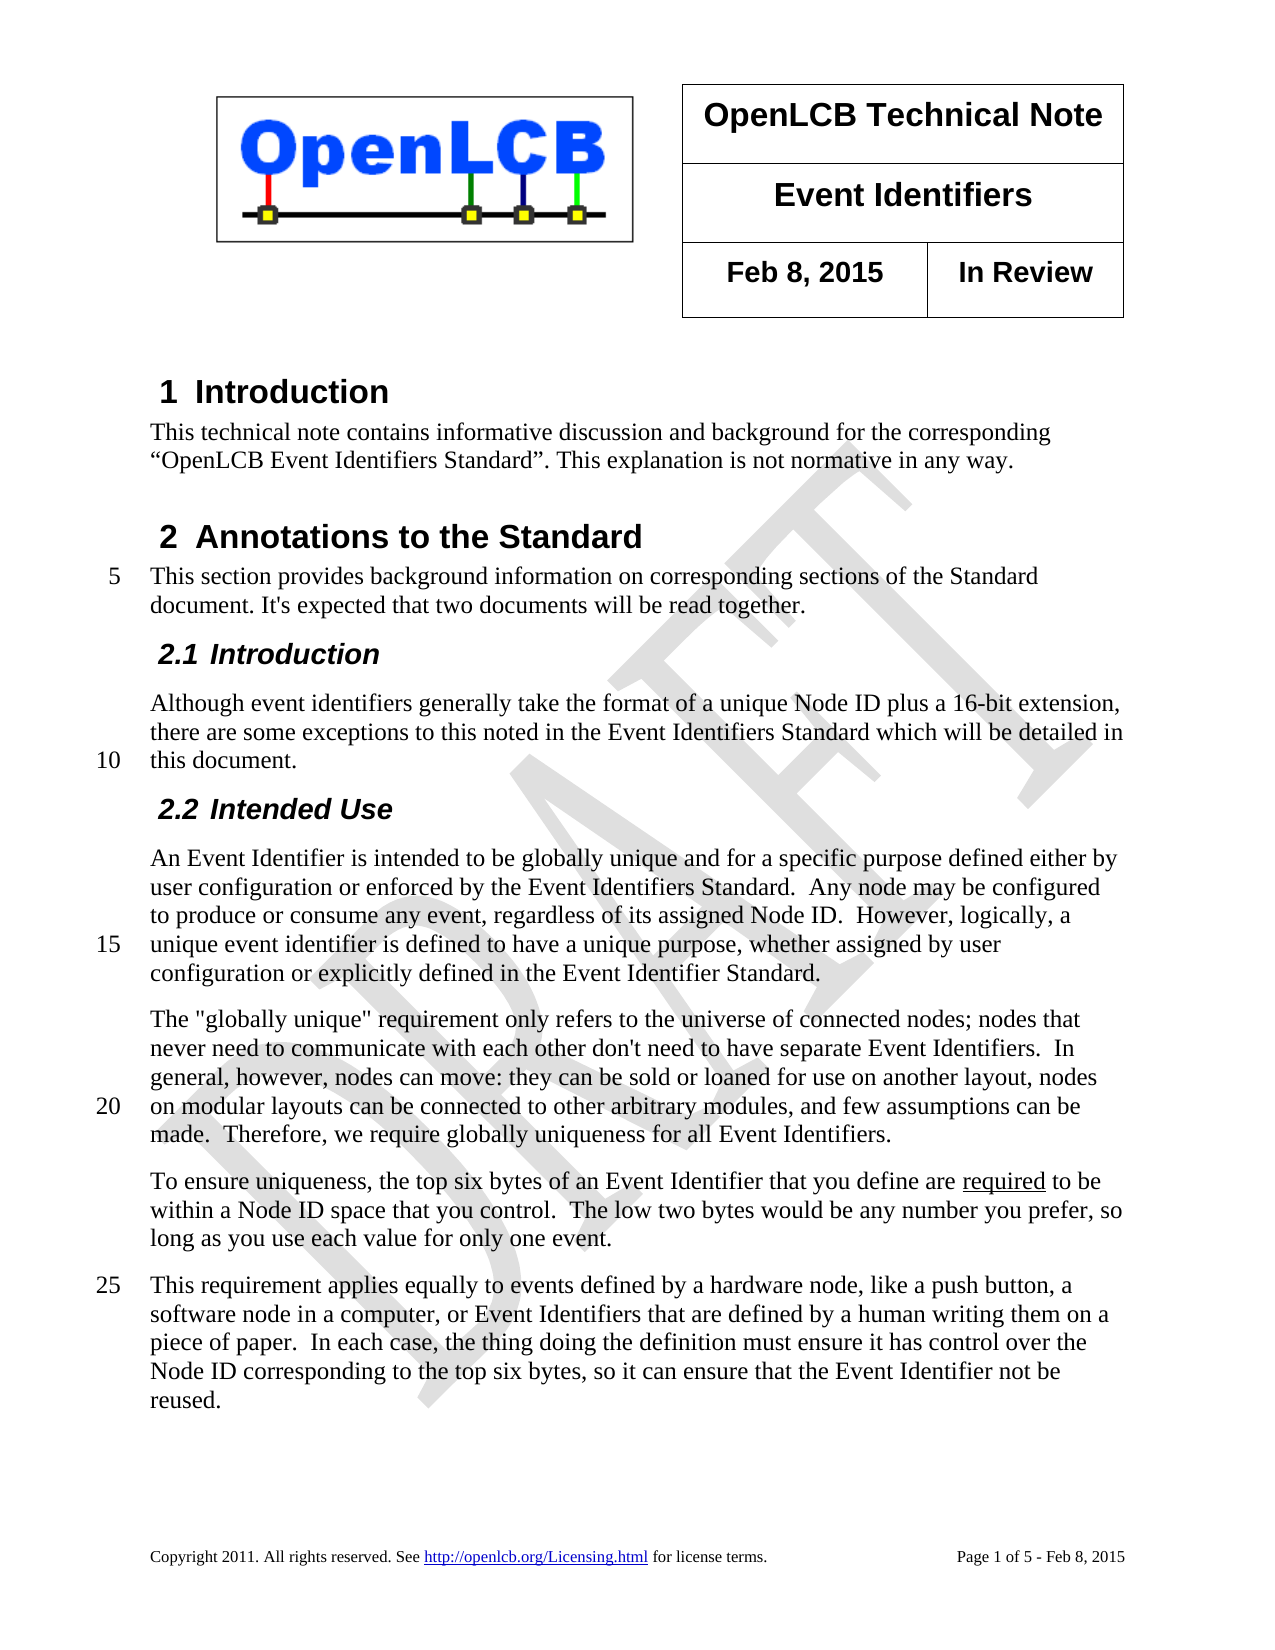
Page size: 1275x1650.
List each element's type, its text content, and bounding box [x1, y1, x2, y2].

text This section provides background information on corresponding sections of the Standard document. It's expected that two documents will be read together. [867, 561, 1125, 619]
text To ensure uniqueness, the top six bytes of an Event Identifier that you define are required to be within a Node ID space that you control. The low two bytes would be any number you prefer, so long as you use each value for only one event. [465, 1166, 584, 1252]
subtitle [943, 637, 1125, 670]
text The "globally unique" requirement only refers to the universe of connected nodes; nodes that never need to communicate with each other don't need to have separate Event Identifiers. In general, however, nodes can move: they can be sold or loaned for use on another layout, nodes on modular layouts can be connected to other arbitrary modules, and few assumptions can be made. Therefore, we require globally uniqueness for all Event Identifiers. [150, 1004, 513, 1148]
text The "globally unique" requirement only refers to the universe of connected nodes; nodes that never need to communicate with each other don't need to have separate Event Identifiers. In general, however, nodes can move: they can be sold or loaned for use on another layout, nodes on modular layouts can be connected to other arbitrary modules, and few assumptions can be made. Therefore, we require globally uniqueness for all Event Identifiers. [212, 1076, 403, 1148]
text This technical note contains informative discussion and background for the corresponding “OpenLCB Event Identifiers Standard”. This explanation is not normative in any way. [150, 417, 1125, 474]
subtitle [547, 801, 581, 825]
text An Event Identifier is intended to be globally unique and for a specific purpose defined either by user configuration or enforced by the Event Identifiers Standard. Any node may be configured to produce or consume any event, regardless of its assigned Node ID. However, logically, a unique event identifier is defined to have a unique purpose, whether assigned by user configuration or explicitly defined in the Event Identifier Standard. [576, 843, 701, 954]
subtitle Annotations to the Standard [150, 517, 769, 555]
text To ensure uniqueness, the top six bytes of an Event Identifier that you define are required to be within a Node ID space that you control. The low two bytes would be any number you prefer, so long as you use each value for only one event. [574, 1166, 1125, 1252]
subtitle Introduction [150, 637, 649, 670]
subtitle [588, 792, 786, 825]
text Although event identifiers generally take the format of a unique Node ID plus a 16-bit extension, there are some exceptions to this noted in the Event Identifiers Standard which will be detailed in this document. [693, 688, 1033, 774]
text An Event Identifier is intended to be globally unique and for a specific purpose defined either by user configuration or enforced by the Event Identifiers Standard. Any node may be configured to produce or consume any event, regardless of its assigned Node ID. However, logically, a unique event identifier is defined to have a unique purpose, whether assigned by user configuration or explicitly defined in the Event Identifier Standard. [150, 843, 655, 987]
text To ensure uniqueness, the top six bytes of an Event Identifier that you define are required to be within a Node ID space that you control. The low two bytes would be any number you prefer, so long as you use each value for only one event. [264, 1166, 485, 1252]
subtitle [823, 517, 1125, 555]
text The "globally unique" requirement only refers to the universe of connected nodes; nodes that never need to communicate with each other don't need to have separate Event Identifiers. In general, however, nodes can move: they can be sold or loaned for use on another layout, nodes on modular layouts can be connected to other arbitrary modules, and few assumptions can be made. Therefore, we require globally uniqueness for all Event Identifiers. [688, 1004, 1125, 1148]
subtitle Intended Use [150, 792, 544, 825]
text An Event Identifier is intended to be globally unique and for a specific purpose defined either by user configuration or enforced by the Event Identifiers Standard. Any node may be configured to produce or consume any event, regardless of its assigned Node ID. However, logically, a unique event identifier is defined to have a unique purpose, whether assigned by user configuration or explicitly defined in the Event Identifier Standard. [670, 923, 815, 987]
picture [215, 95, 635, 244]
text This requirement applies equally to events defined by a hardware node, like a push button, a software node in a computer, or Event Identifiers that are defined by a human writing them on a piece of paper. In each case, the thing doing the definition must ensure it has control over the Node ID corresponding to the top six bytes, so it can ensure that the Event Identifier not be reused. [150, 1270, 1125, 1414]
text The "globally unique" requirement only refers to the universe of connected nodes; nodes that never need to communicate with each other don't need to have separate Event Identifiers. In general, however, nodes can move: they can be sold or loaned for use on another layout, nodes on modular layouts can be connected to other arbitrary modules, and few assumptions can be made. Therefore, we require globally uniqueness for all Event Identifiers. [538, 1004, 720, 1115]
subtitle [665, 637, 932, 670]
text Although event identifiers generally take the format of a unique Node ID plus a 16-bit extension, there are some exceptions to this noted in the Event Identifiers Standard which will be detailed in this document. [994, 688, 1125, 774]
text Although event identifiers generally take the format of a unique Node ID plus a 16-bit extension, there are some exceptions to this noted in the Event Identifiers Standard which will be detailed in this document. [150, 688, 735, 774]
subtitle [771, 531, 817, 555]
text To ensure uniqueness, the top six bytes of an Event Identifier that you define are required to be within a Node ID space that you control. The low two bytes would be any number you prefer, so long as you use each value for only one event. [150, 1166, 306, 1252]
text The "globally unique" requirement only refers to the universe of connected nodes; nodes that never need to communicate with each other don't need to have separate Event Identifiers. In general, however, nodes can move: they can be sold or loaned for use on another layout, nodes on modular layouts can be connected to other arbitrary modules, and few assumptions can be made. Therefore, we require globally uniqueness for all Event Identifiers. [502, 1070, 679, 1148]
text This section provides background information on corresponding sections of the Standard document. It's expected that two documents will be read together. [759, 561, 881, 619]
text An Event Identifier is intended to be globally unique and for a specific purpose defined either by user configuration or enforced by the Event Identifiers Standard. Any node may be configured to produce or consume any event, regardless of its assigned Node ID. However, logically, a unique event identifier is defined to have a unique purpose, whether assigned by user configuration or explicitly defined in the Event Identifier Standard. [663, 843, 1125, 987]
text This section provides background information on corresponding sections of the Standard document. It's expected that two documents will be read together. [150, 561, 778, 619]
subtitle [798, 792, 1125, 825]
subtitle Introduction [150, 372, 1125, 410]
